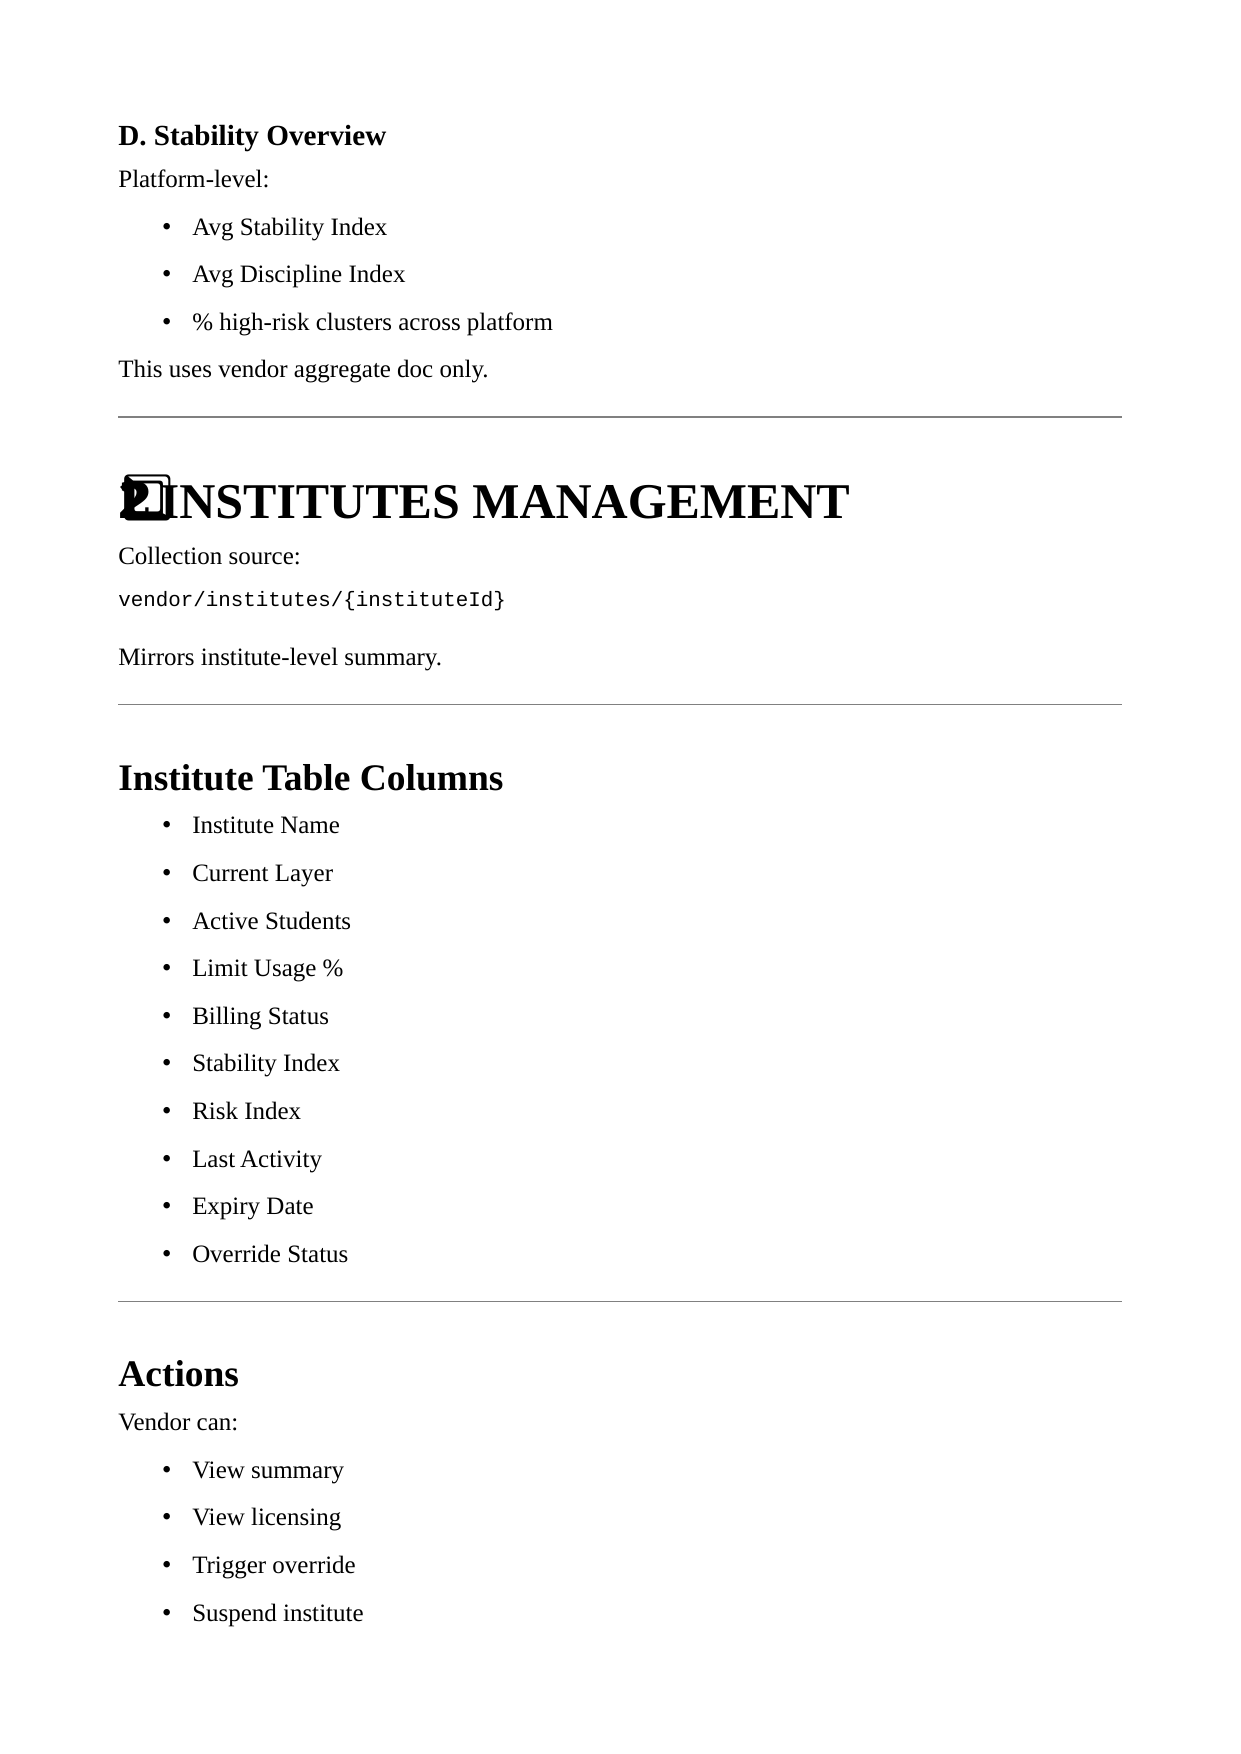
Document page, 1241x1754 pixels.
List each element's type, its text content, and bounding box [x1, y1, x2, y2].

list Override Status [162, 1239, 1122, 1268]
list Suspend institute [162, 1598, 1122, 1626]
list Limit Usage % [162, 953, 1122, 982]
list Avg Discipline Index [162, 259, 1122, 288]
list Avg Stability Index [162, 212, 1122, 241]
list Stability Index [162, 1048, 1122, 1077]
list % high-risk clusters across platform [162, 307, 1122, 336]
list View licensing [162, 1502, 1122, 1531]
text Collection source: [118, 541, 1122, 570]
text Platform-level: [118, 164, 1122, 193]
list Expiry Date [162, 1191, 1122, 1220]
list Institute Name [162, 811, 1122, 839]
list Trigger override [162, 1550, 1122, 1579]
subtitle Actions [118, 1352, 1122, 1395]
text This uses vendor aggregate doc only. [118, 354, 1122, 383]
text vendor/institutes/{instituteId} [118, 589, 1122, 613]
list View summary [162, 1455, 1122, 1484]
list Current Layer [162, 858, 1122, 887]
list Billing Status [162, 1001, 1122, 1030]
subtitle D. Stability Overview [118, 118, 1122, 152]
list Risk Index [162, 1096, 1122, 1125]
subtitle Institute Table Columns [118, 755, 1122, 798]
text Vendor can: [118, 1407, 1122, 1436]
text Mirrors institute-level summary. [118, 642, 1122, 671]
list Last Activity [162, 1144, 1122, 1172]
subtitle 2️⃣ INSTITUTES MANAGEMENT [118, 471, 1122, 529]
list Active Students [162, 906, 1122, 934]
